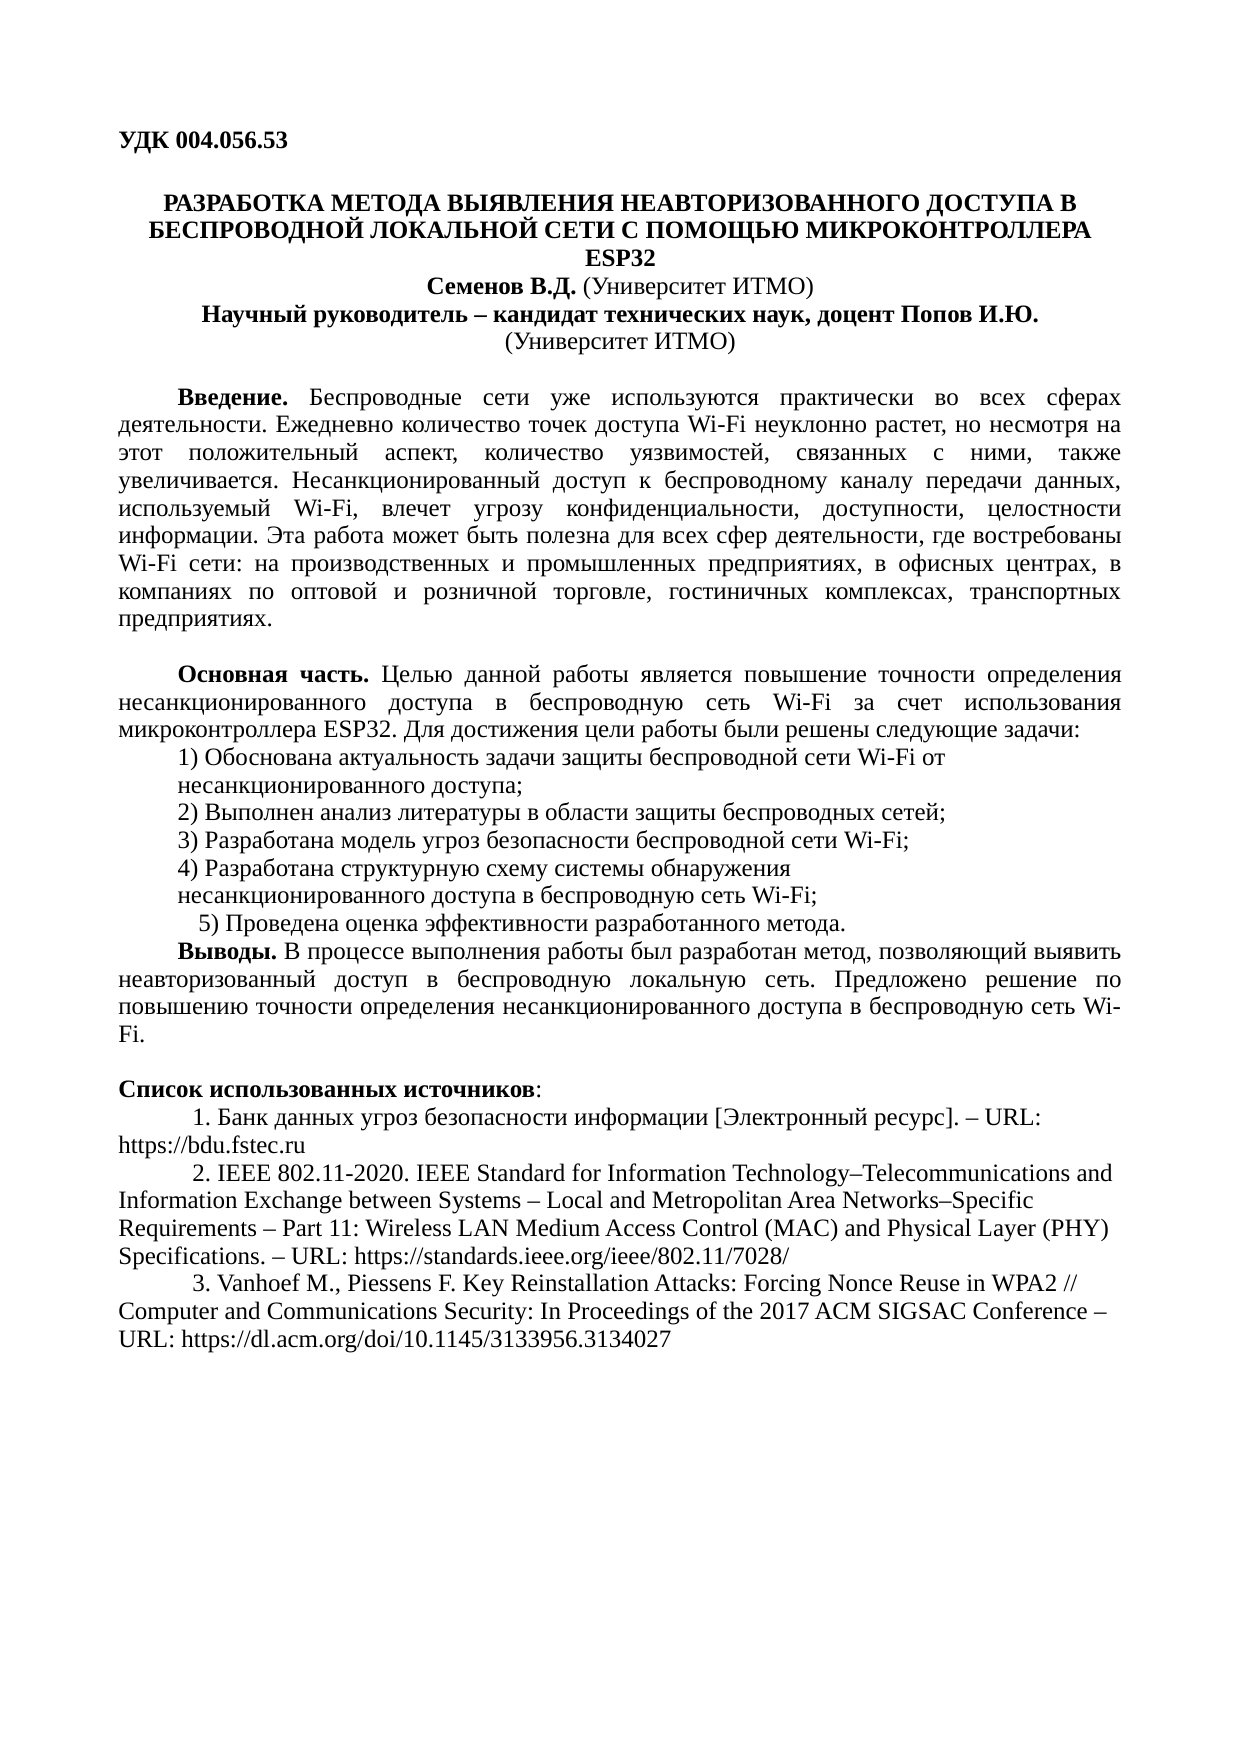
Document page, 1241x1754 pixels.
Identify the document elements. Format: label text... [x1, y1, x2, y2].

text 5) Проведена оценка эффективности разработанного метода. [118, 909, 1122, 937]
text Семенов В.Д. (Университет ИТМО) [118, 272, 1122, 300]
text РАЗРАБОТКА МЕТОДА ВЫЯВЛЕНИЯ НЕАВТОРИЗОВАННОГО ДОСТУПА В БЕСПРОВОДНОЙ ЛОКАЛЬНОЙ СЕТИ С ПОМОЩЬЮ МИКРОКОНТРОЛЛЕРА ESP32 [118, 189, 1122, 272]
text несанкционированного доступа в беспроводную сеть Wi-Fi; [118, 882, 1122, 909]
text несанкционированного доступа; [118, 771, 1122, 798]
text 1) Обоснована актуальность задачи защиты беспроводной сети Wi-Fi от [118, 743, 1122, 771]
text 4) Разработана структурную схему системы обнаружения [118, 854, 1122, 882]
text 3) Разработана модель угроз безопасности беспроводной сети Wi-Fi; [118, 826, 1122, 854]
text Основная часть. Целью данной работы является повышение точности определения несанкционированного доступа в беспроводную сеть Wi-Fi за счет использования микроконтроллера ESP32. Для достижения цели работы были решены следующие задачи: [118, 660, 1122, 743]
text 3. Vanhoef M., Piessens F. Key Reinstallation Attacks: Forcing Nonce Reuse in WPA2 // Computer and Communications Security: In Proceedings of the 2017 ACM SIGSAC Conference – URL: https://dl.acm.org/doi/10.1145/3133956.3134027 [118, 1269, 1122, 1353]
subtitle УДК 004.056.53 [118, 126, 1122, 153]
text (Университет ИТМО) [118, 327, 1122, 355]
text Список использованных источников: [118, 1076, 1122, 1103]
text Выводы. В процессе выполнения работы был разработан метод, позволяющий выявить неавторизованный доступ в беспроводную локальную сеть. Предложено решение по повышению точности определения несанкционированного доступа в беспроводную сеть Wi-Fi. [118, 937, 1122, 1048]
text 1. Банк данных угроз безопасности информации [Электронный ресурс]. – URL: https://bdu.fstec.ru [118, 1103, 1122, 1159]
text Введение. Беспроводные сети уже используются практически во всех сферах деятельности. Ежедневно количество точек доступа Wi-Fi неуклонно растет, но несмотря на этот положительный аспект, количество уязвимостей, связанных с ними, также увеличивается. Несанкционированный доступ к беспроводному каналу передачи данных, используемый Wi-Fi, влечет угрозу конфиденциальности, доступности, целостности информации. Эта работа может быть полезна для всех сфер деятельности, где востребованы Wi-Fi сети: на производственных и промышленных предприятиях, в офисных центрах, в компаниях по оптовой и розничной торговле, гостиничных комплексах, транспортных предприятиях. [118, 383, 1122, 632]
text 2) Выполнен анализ литературы в области защиты беспроводных сетей; [118, 798, 1122, 826]
subtitle Научный руководитель – кандидат технических наук, доцент Попов И.Ю. [118, 300, 1122, 327]
text 2. IEEE 802.11-2020. IEEE Standard for Information Technology–Telecommunications and Information Exchange between Systems – Local and Metropolitan Area Networks–Specific Requirements – Part 11: Wireless LAN Medium Access Control (MAC) and Physical Layer (PHY) Specifications. – URL: https://standards.ieee.org/ieee/802.11/7028/ [118, 1159, 1122, 1269]
